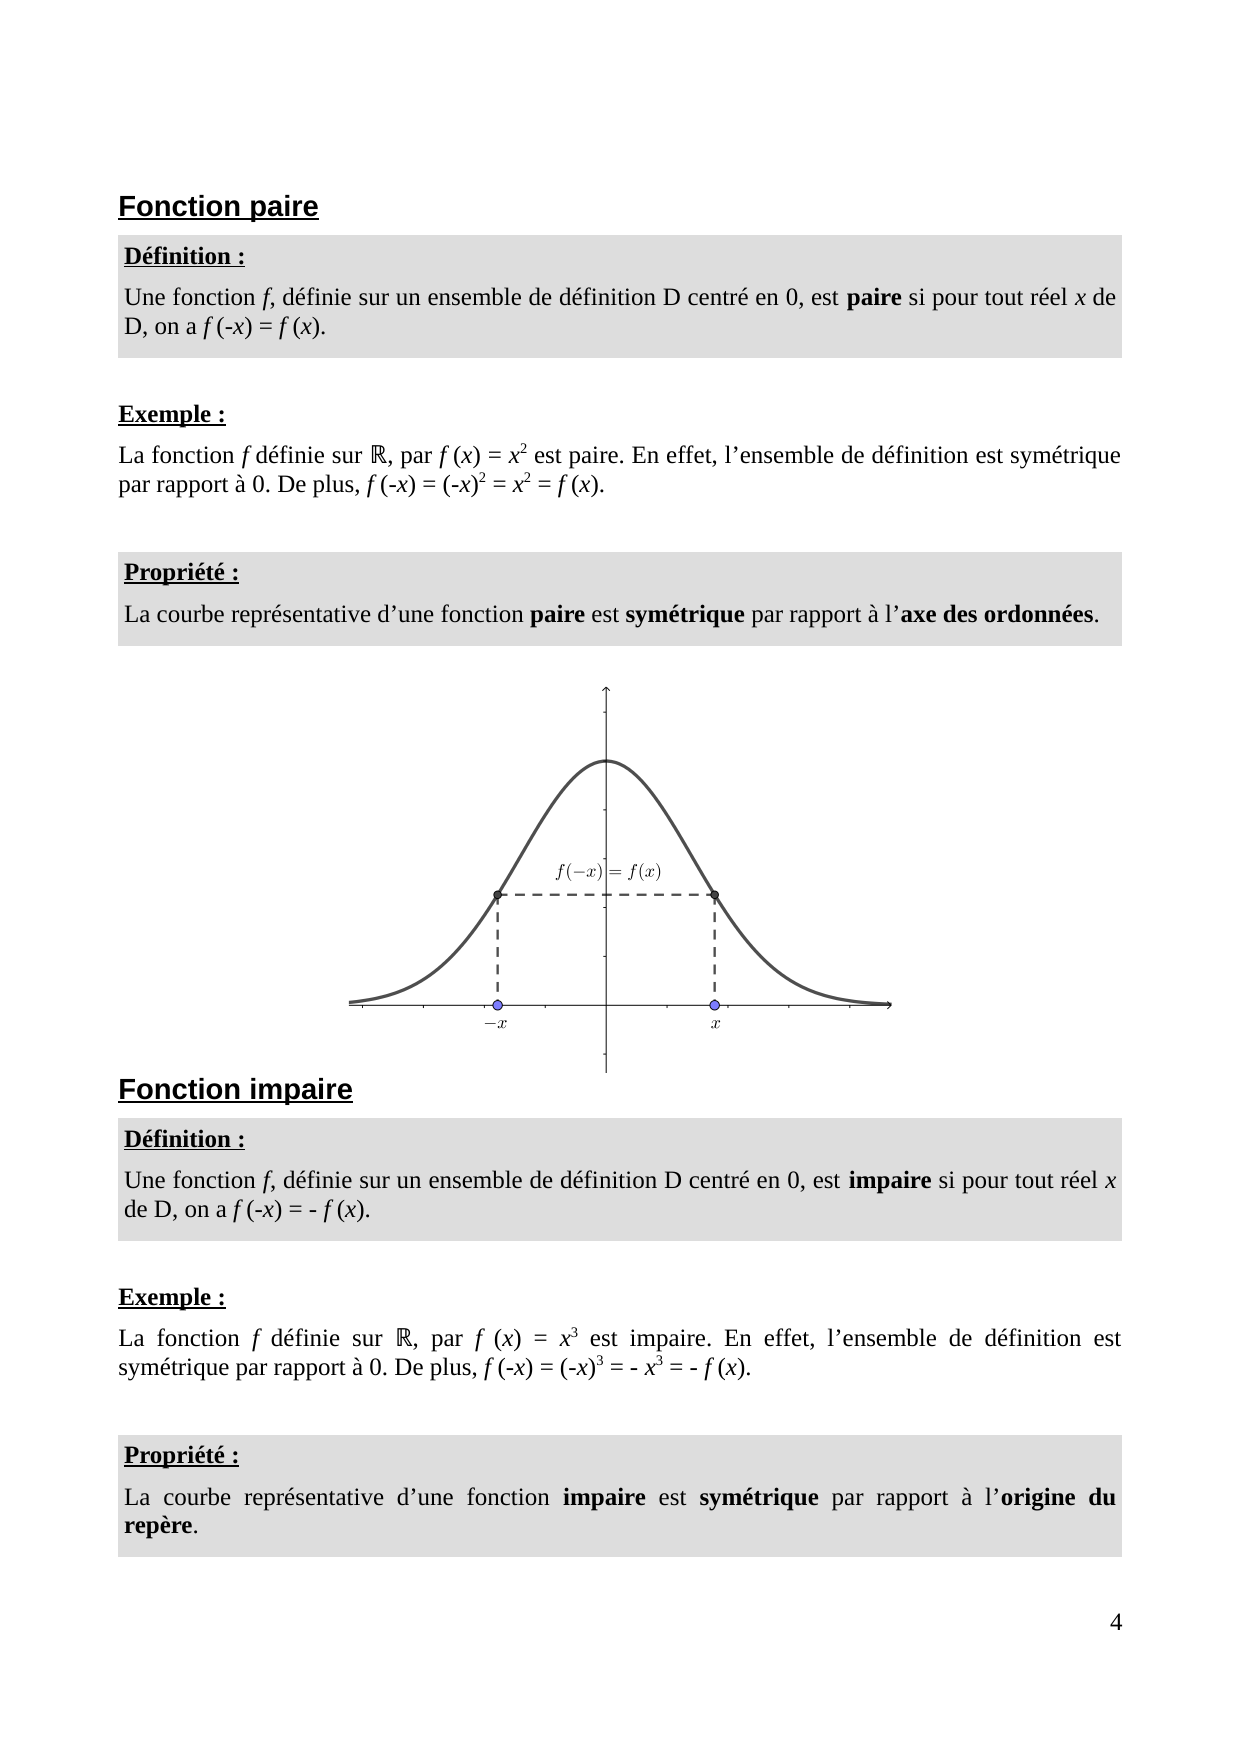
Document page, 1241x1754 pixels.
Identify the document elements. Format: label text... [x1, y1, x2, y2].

table_header Définition : Une fonction f, définie sur un ensemble de définition D centré en 0, est paire si pour tout réel x de D, on a f (-x) = f (x). [118, 235, 1122, 358]
text Exemple : [118, 399, 1122, 428]
text La fonction f définie sur ℝ, par f (x) = x3 est impaire. En effet, l’ensemble de définition est symétrique par rapport à 0. De plus, f (-x) = (-x)3 = - x3 = - f (x). [118, 1323, 1122, 1381]
table_header Propriété : La courbe représentative d’une fonction impaire est symétrique par rapport à l’origine du repère. [118, 1435, 1122, 1557]
subtitle Fonction paire [118, 189, 1122, 223]
text La fonction f définie sur ℝ, par f (x) = x2 est paire. En effet, l’ensemble de définition est symétrique par rapport à 0. De plus, f (-x) = (-x)2 = x2 = f (x). [118, 440, 1122, 498]
text Exemple : [118, 1282, 1122, 1311]
table_header Définition : Une fonction f, définie sur un ensemble de définition D centré en 0, est impaire si pour tout réel x de D, on a f (-x) = - f (x). [118, 1118, 1122, 1241]
table_header Propriété : La courbe représentative d’une fonction paire est symétrique par rapport à l’axe des ordonnées. [118, 552, 1122, 646]
picture [348, 686, 892, 1073]
subtitle Fonction impaire [118, 712, 1122, 1106]
